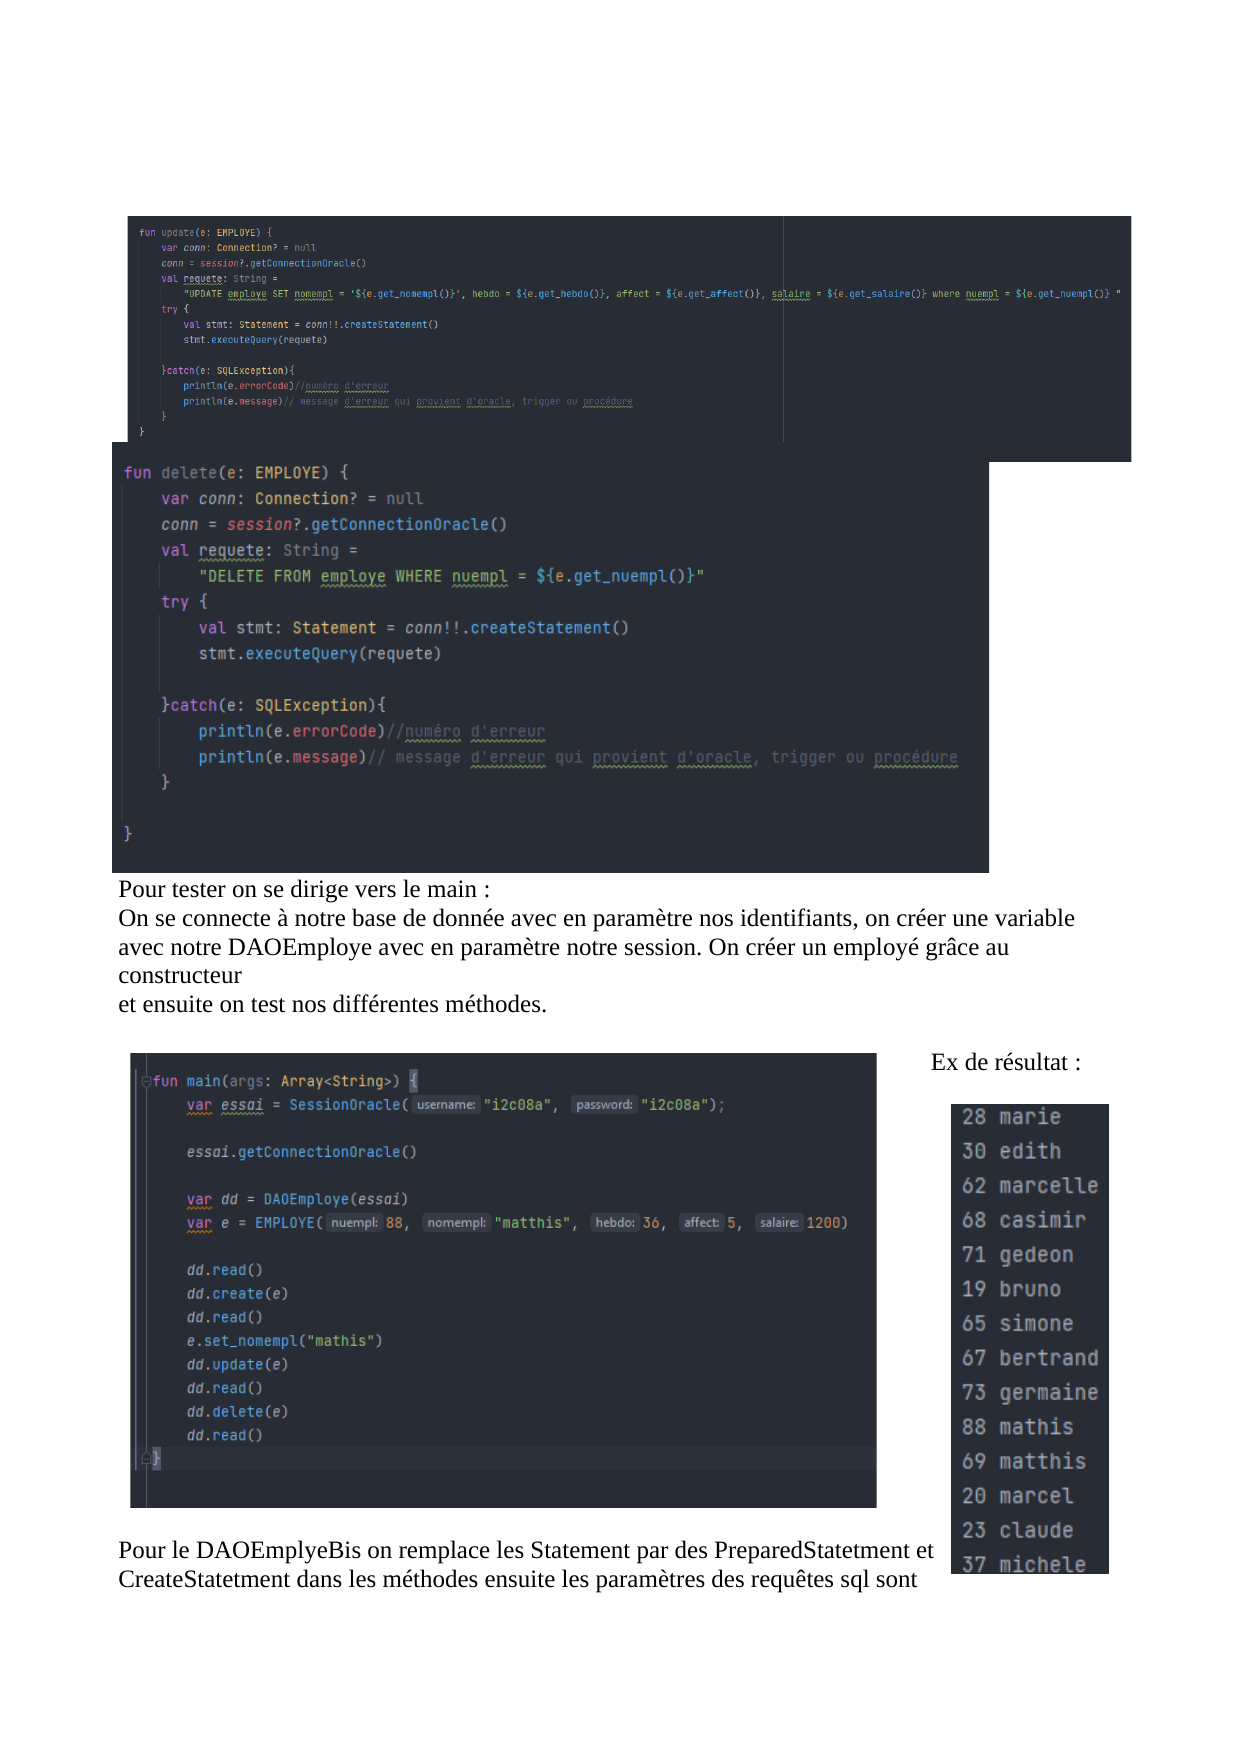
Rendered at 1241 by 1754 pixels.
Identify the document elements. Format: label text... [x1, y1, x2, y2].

picture [951, 1104, 1109, 1574]
text On se connecte à notre base de donnée avec en paramètre nos identifiants, on créer une variable avec notre DAOEmploye avec en paramètre notre session. On créer un employé grâce au constructeur [118, 903, 1122, 989]
text Ex de résultat : [118, 1047, 1122, 1075]
text et ensuite on test nos différentes méthodes. [118, 989, 1122, 1018]
text Pour le DAOEmplyeBis on remplace les Statement par des PreparedStatetment et CreateStatetment dans les méthodes ensuite les paramètres des requêtes sql sont [118, 1535, 1122, 1593]
picture [130, 1053, 877, 1508]
text Pour tester on se dirige vers le main : [118, 874, 1122, 903]
picture [112, 216, 1132, 873]
